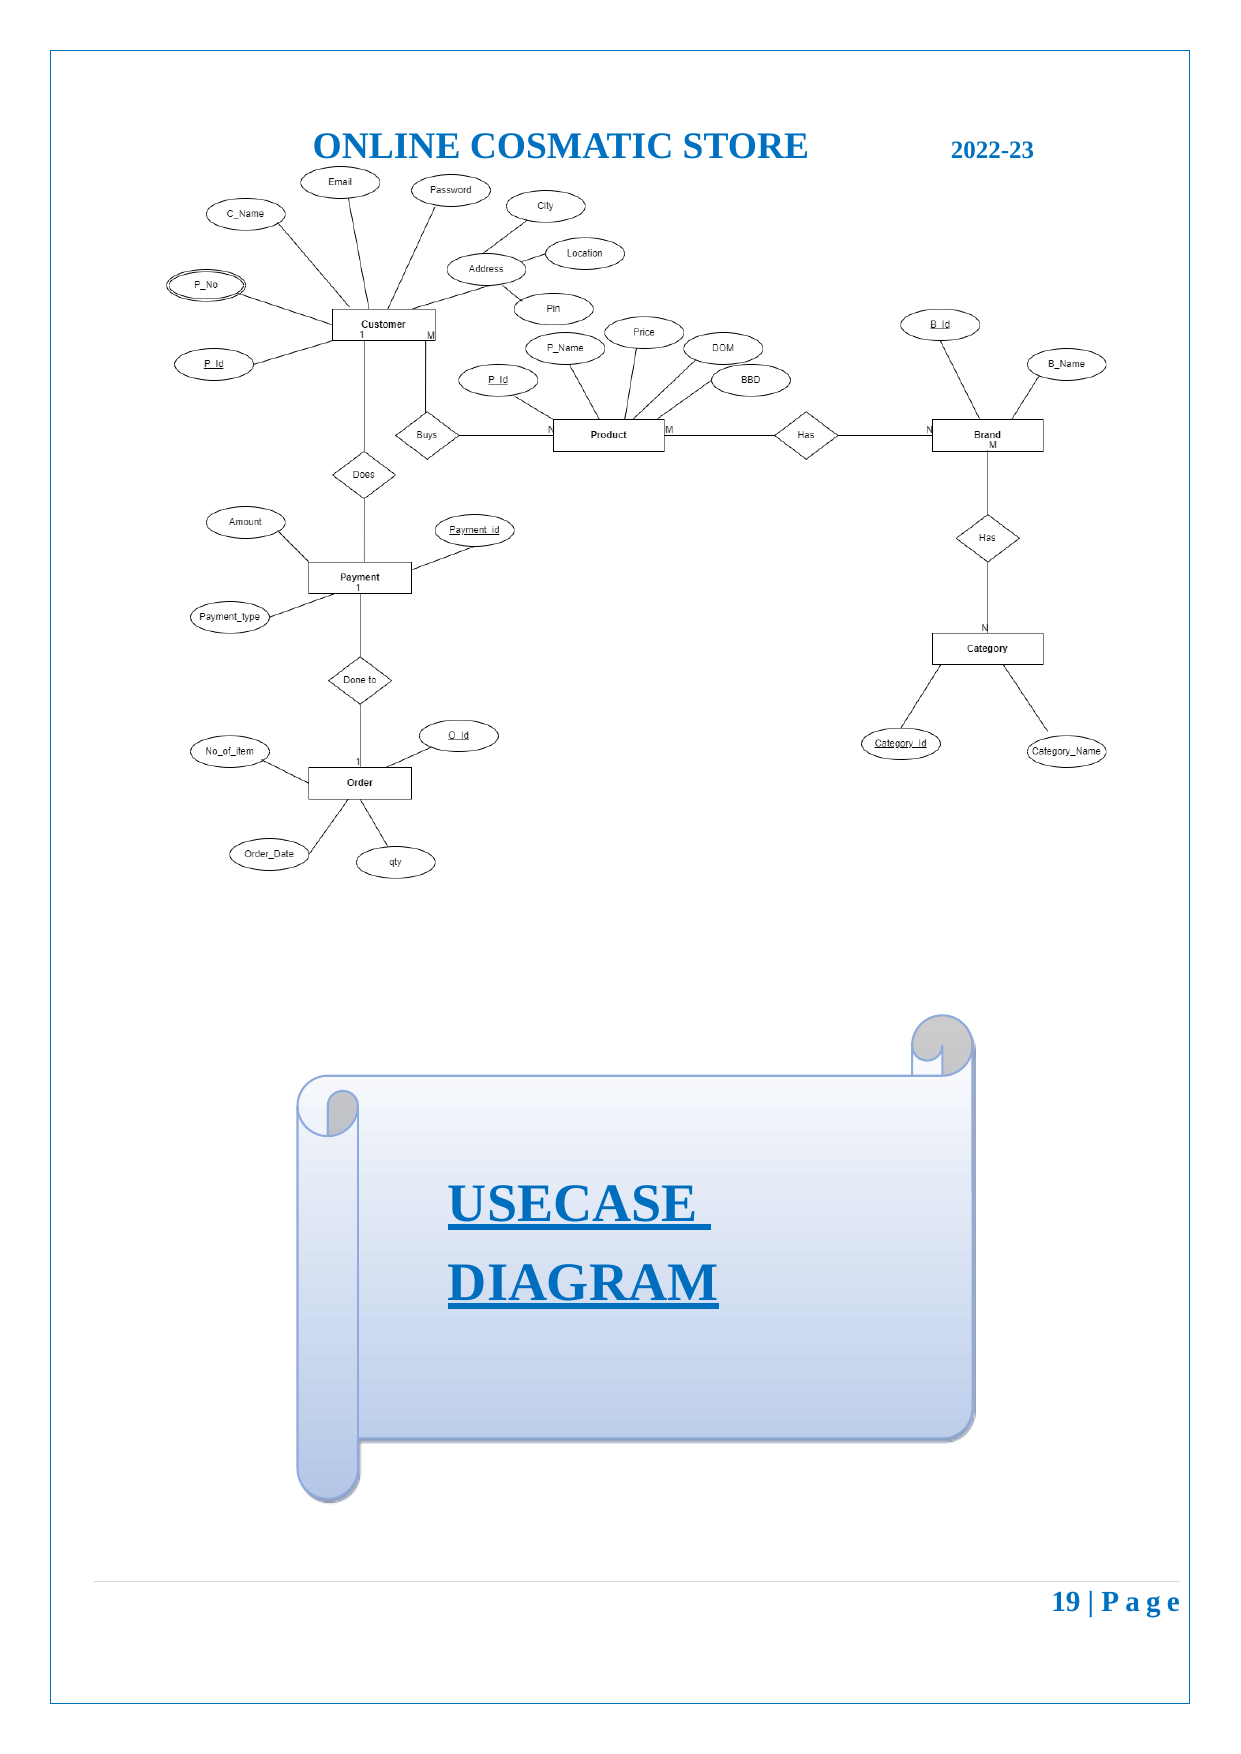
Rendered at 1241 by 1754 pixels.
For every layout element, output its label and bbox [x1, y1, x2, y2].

picture [166, 166, 1107, 879]
